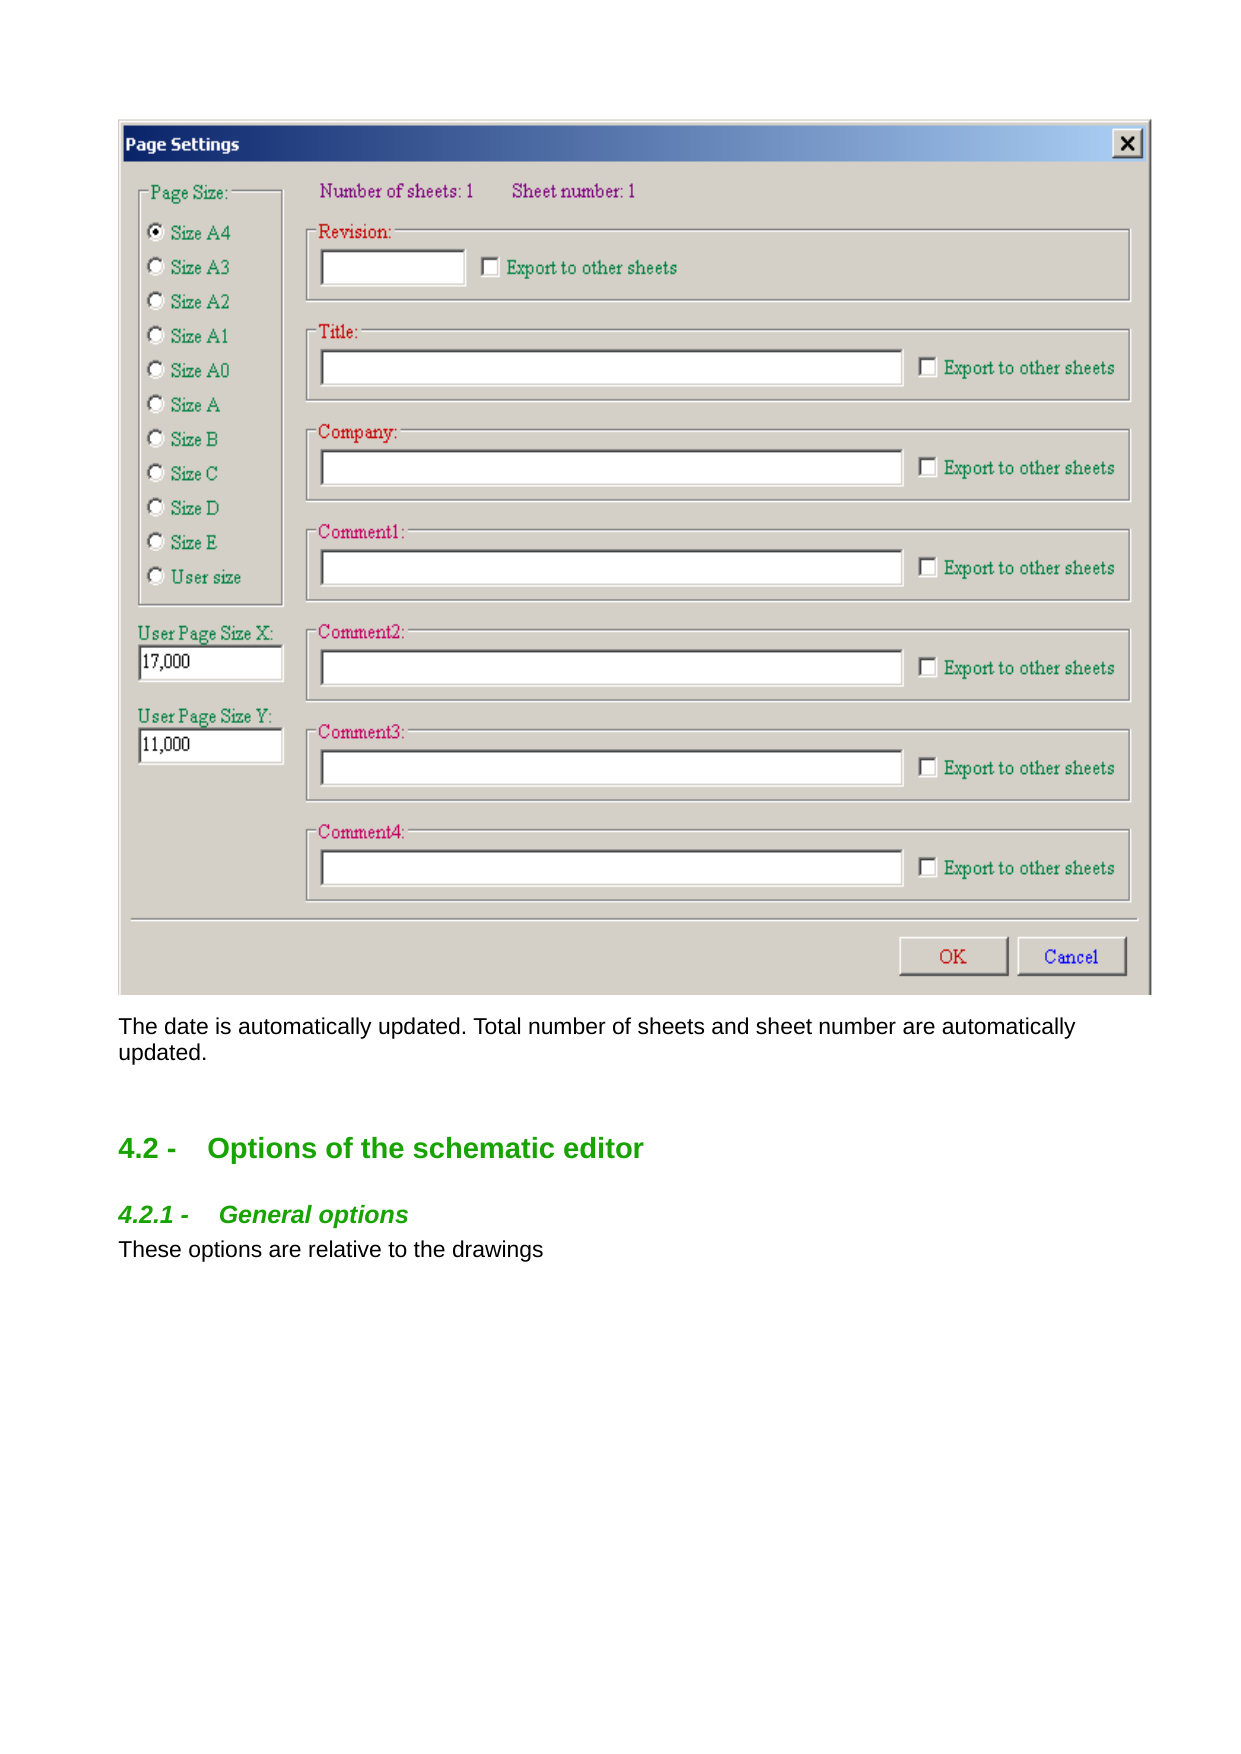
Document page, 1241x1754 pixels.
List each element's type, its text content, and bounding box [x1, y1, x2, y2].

subtitle Options of the schematic editor [118, 1132, 1122, 1165]
text These options are relative to the drawings [118, 1236, 1122, 1262]
subtitle General options [118, 1201, 1122, 1229]
text The date is automatically updated. Total number of sheets and sheet number are automatically updated. [118, 1013, 1122, 1065]
picture [118, 118, 1152, 995]
